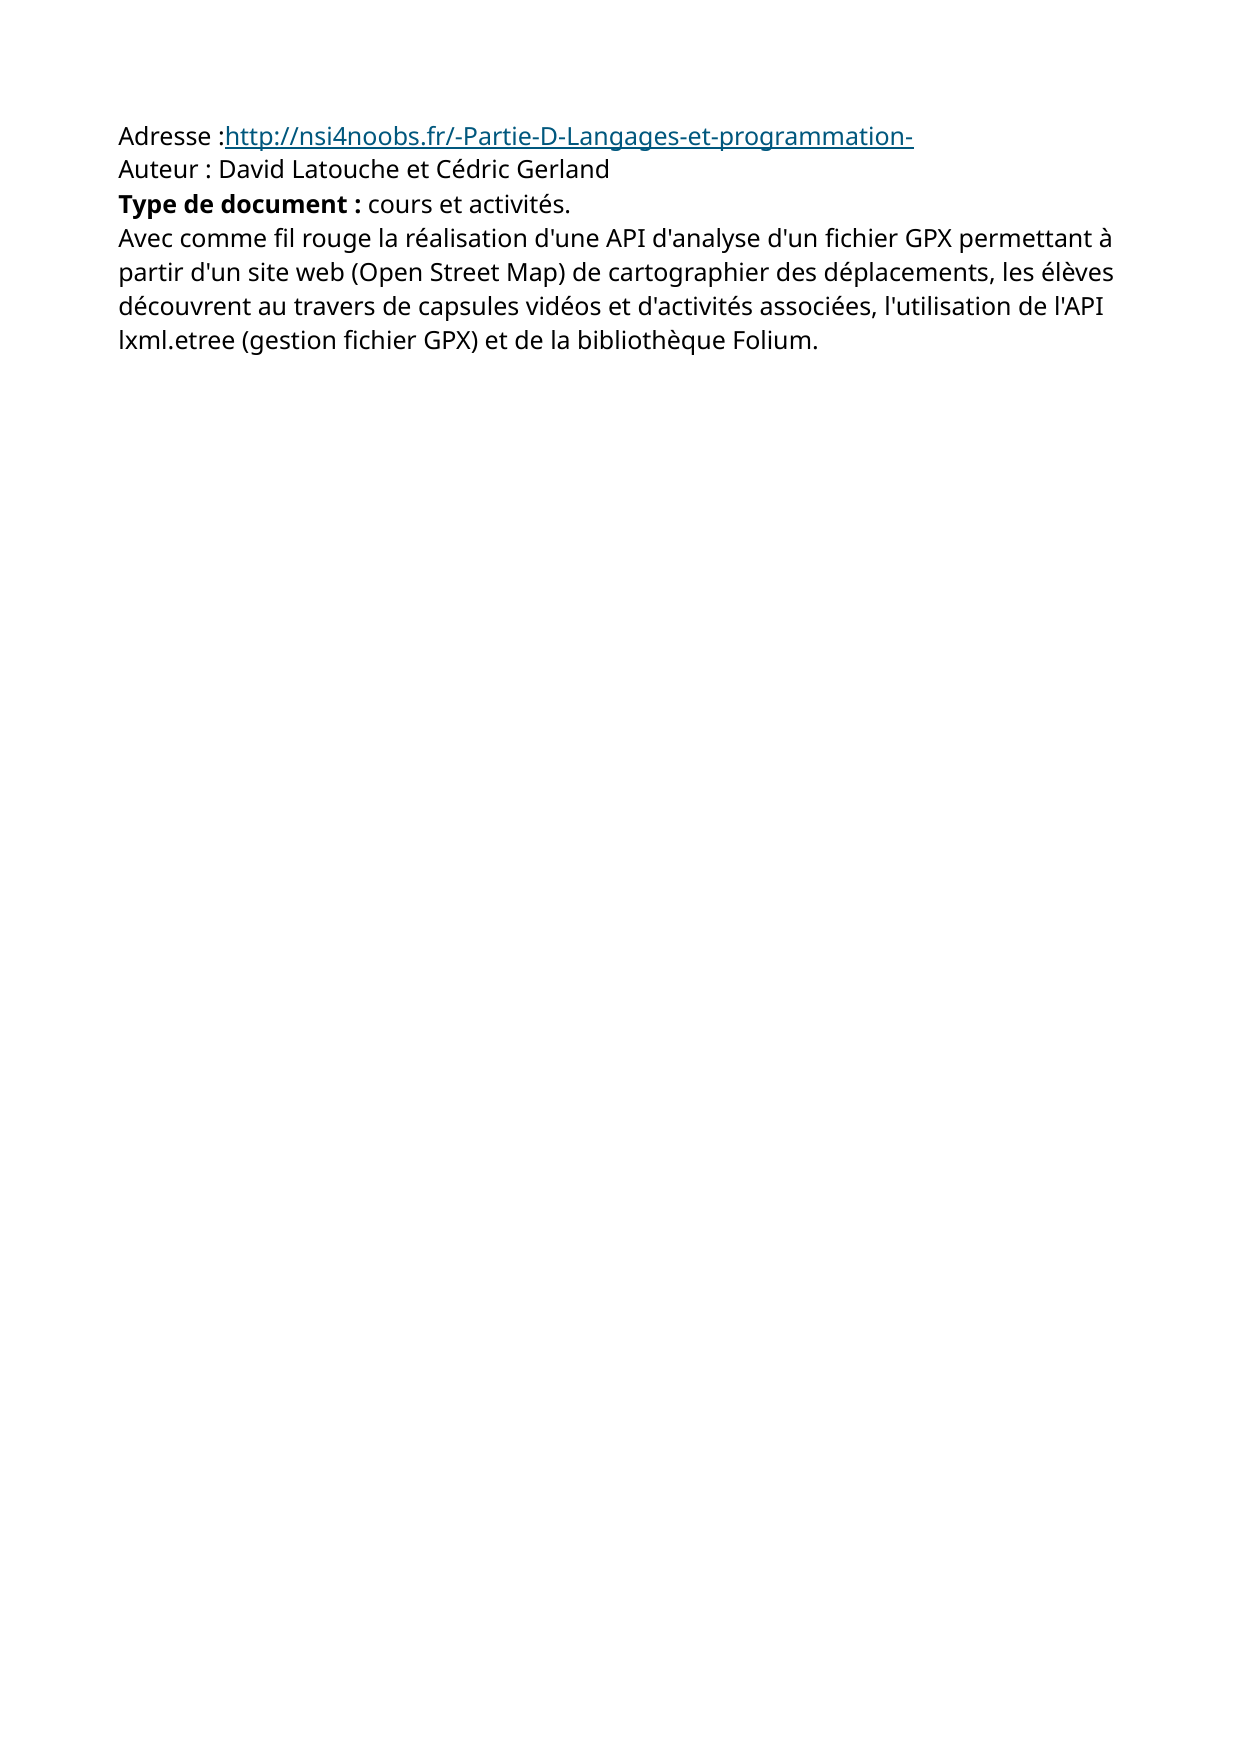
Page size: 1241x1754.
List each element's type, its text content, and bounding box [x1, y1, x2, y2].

text Auteur : David Latouche et Cédric Gerland Type de document : cours et activités. Avec comme fil rouge la réalisation d'une API d'analyse d'un fichier GPX permettant à partir d'un site web (Open Street Map) de cartographier des déplacements, les élèves découvrent au travers de capsules vidéos et d'activités associées, l'utilisation de l'API lxml.etree (gestion fichier GPX) et de la bibliothèque Folium. [118, 152, 1122, 357]
text Adresse :http://nsi4noobs.fr/-Partie-D-Langages-et-programmation- [118, 118, 1122, 152]
